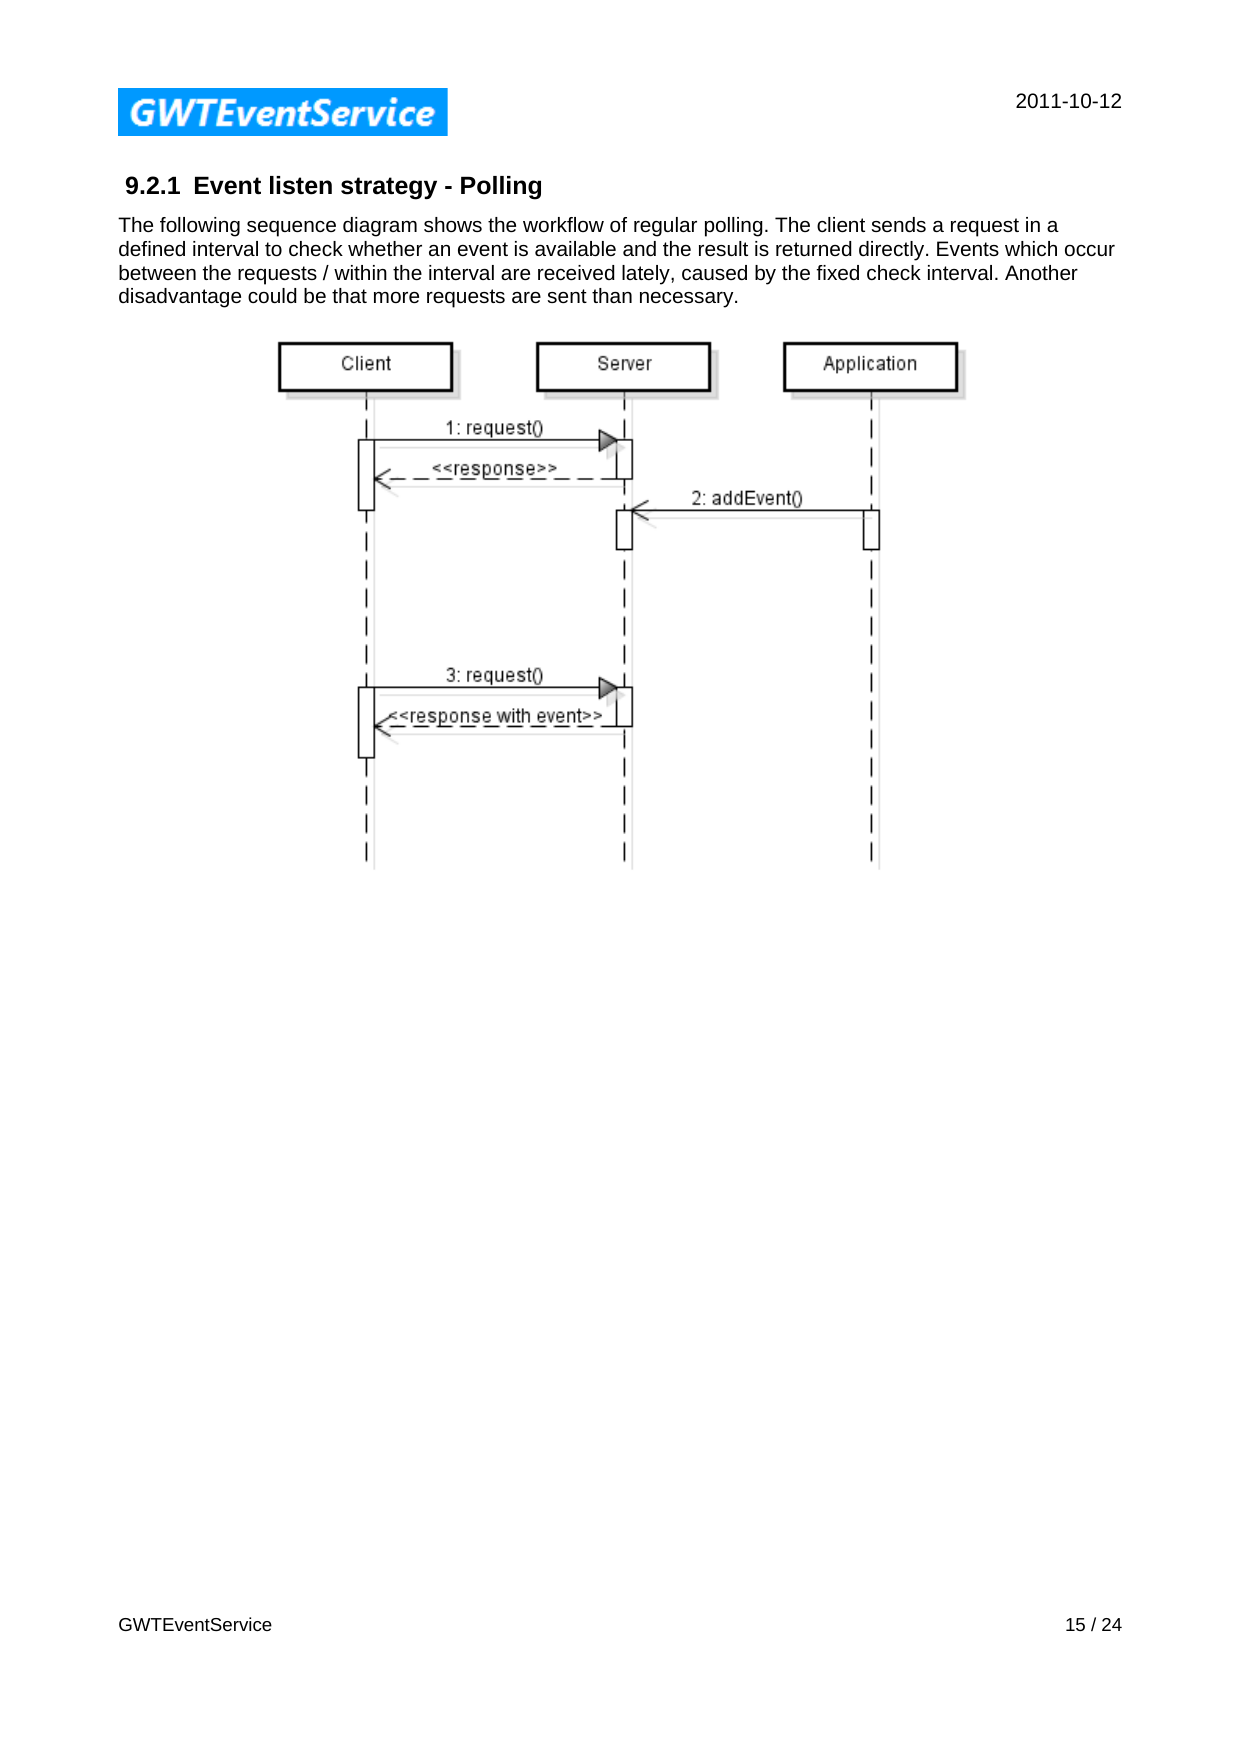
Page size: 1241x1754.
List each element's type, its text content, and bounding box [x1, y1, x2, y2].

text The following sequence diagram shows the workflow of regular polling. The client sends a request in a defined interval to check whether an event is available and the result is returned directly. Events which occur between the requests / within the interval are received lately, caused by the fixed check interval. Another disadvantage could be that more requests are sent than necessary. [118, 212, 1122, 308]
picture [269, 336, 971, 881]
picture [118, 88, 448, 136]
subtitle Event listen strategy - Polling [118, 171, 1122, 200]
